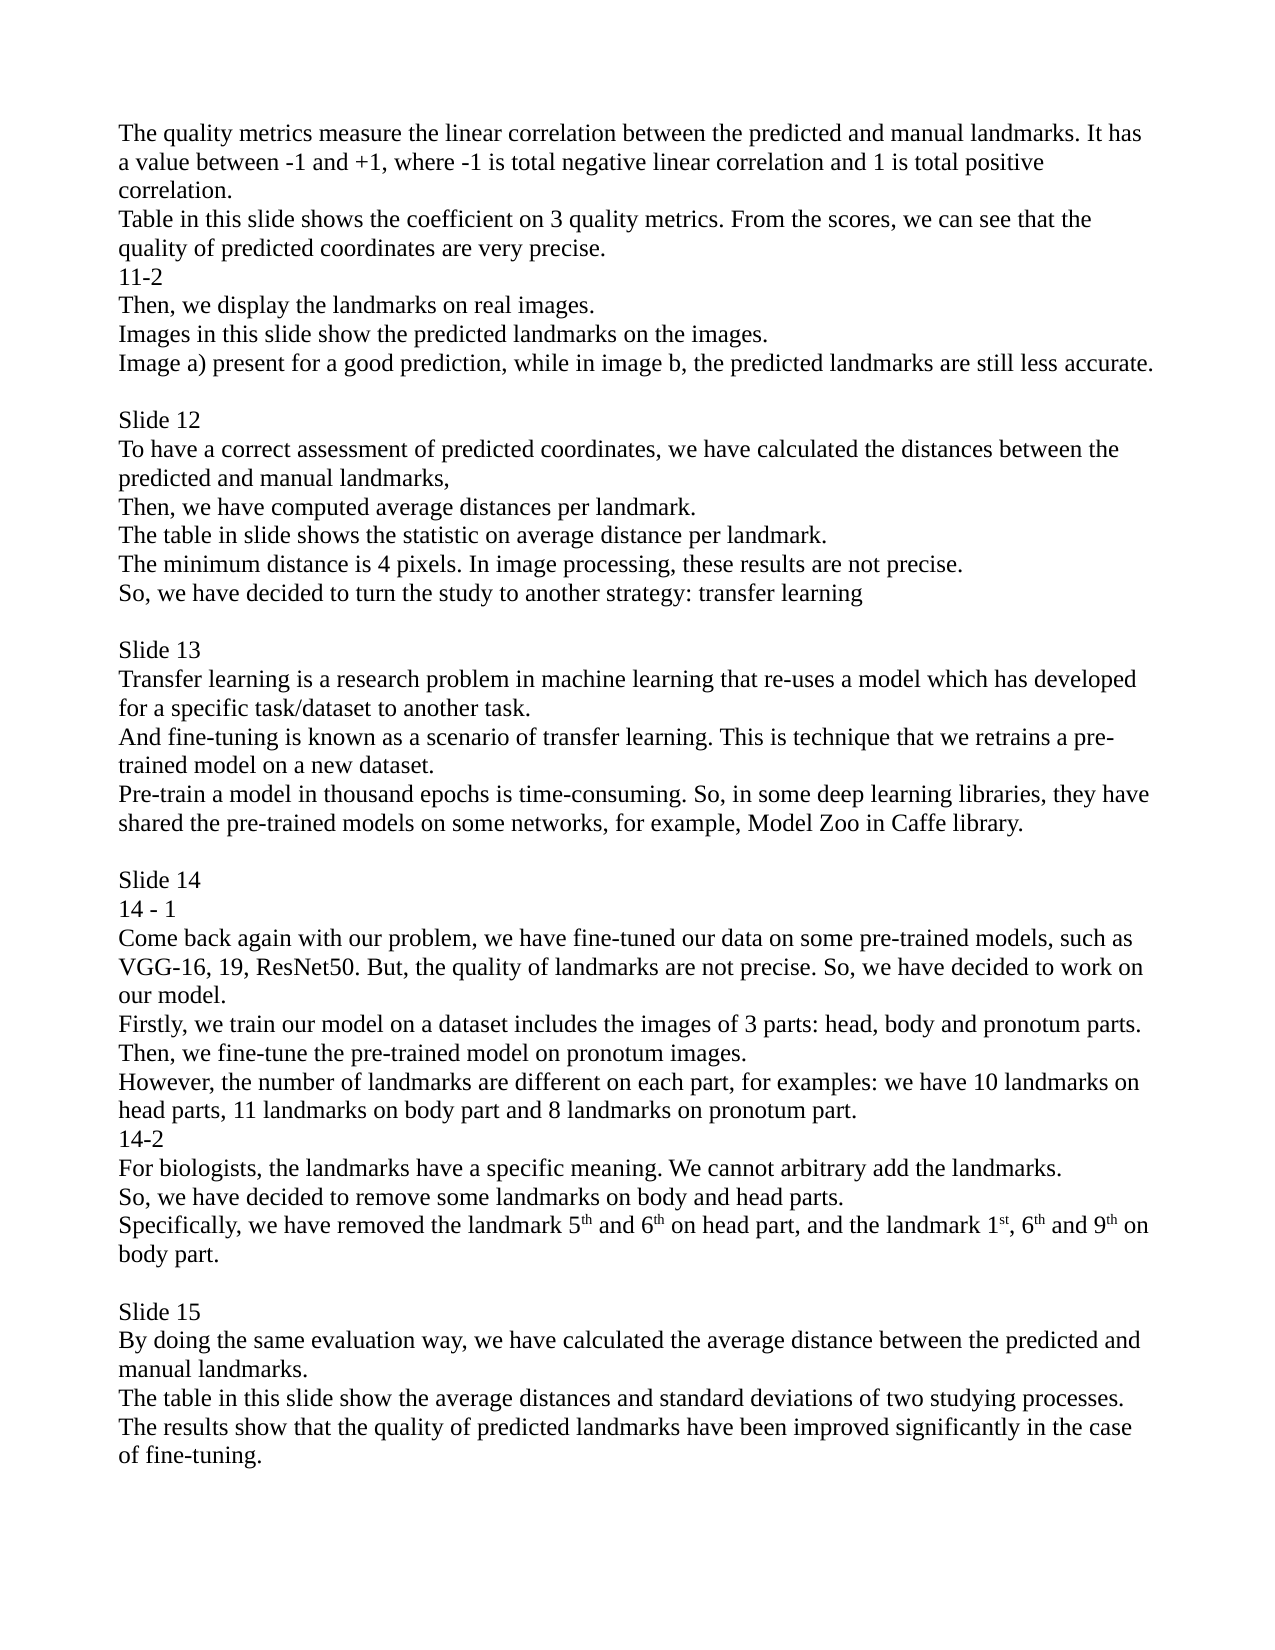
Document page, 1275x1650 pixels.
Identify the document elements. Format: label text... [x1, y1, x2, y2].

text Then, we fine-tune the pre-trained model on pronotum images. [118, 1038, 1157, 1067]
text So, we have decided to remove some landmarks on body and head parts. [118, 1182, 1157, 1211]
text So, we have decided to turn the study to another strategy: transfer learning [118, 578, 1157, 607]
text Table in this slide shows the coefficient on 3 quality metrics. From the scores, we can see that the quality of predicted coordinates are very precise. [118, 204, 1157, 262]
text Pre-train a model in thousand epochs is time-consuming. So, in some deep learning libraries, they have shared the pre-trained models on some networks, for example, Model Zoo in Caffe library. [118, 779, 1157, 837]
text Slide 13 [118, 636, 1157, 664]
text Transfer learning is a research problem in machine learning that re-uses a model which has developed for a specific task/dataset to another task. [118, 664, 1157, 722]
text Images in this slide show the predicted landmarks on the images. [118, 319, 1157, 348]
text The results show that the quality of predicted landmarks have been improved significantly in the case of fine-tuning. [118, 1412, 1157, 1469]
text The quality metrics measure the linear correlation between the predicted and manual landmarks. It has a value between -1 and +1, where -1 is total negative linear correlation and 1 is total positive correlation. [118, 118, 1157, 204]
text Image a) present for a good prediction, while in image b, the predicted landmarks are still less accurate. [118, 348, 1157, 377]
text Slide 15 [118, 1297, 1157, 1326]
text 14-2 [118, 1124, 1157, 1153]
text Slide 14 [118, 866, 1157, 894]
text Firstly, we train our model on a dataset includes the images of 3 parts: head, body and pronotum parts. [118, 1009, 1157, 1038]
text And fine-tuning is known as a scenario of transfer learning. This is technique that we retrains a pre-trained model on a new dataset. [118, 722, 1157, 779]
text Then, we have computed average distances per landmark. [118, 492, 1157, 521]
text Slide 12 [118, 406, 1157, 434]
text The table in this slide show the average distances and standard deviations of two studying processes. [118, 1383, 1157, 1412]
text Specifically, we have removed the landmark 5th and 6th on head part, and the landmark 1st, 6th and 9th on body part. [118, 1211, 1157, 1268]
text 11-2 [118, 262, 1157, 291]
text However, the number of landmarks are different on each part, for examples: we have 10 landmarks on head parts, 11 landmarks on body part and 8 landmarks on pronotum part. [118, 1067, 1157, 1124]
text The minimum distance is 4 pixels. In image processing, these results are not precise. [118, 549, 1157, 578]
text For biologists, the landmarks have a specific meaning. We cannot arbitrary add the landmarks. [118, 1153, 1157, 1182]
text To have a correct assessment of predicted coordinates, we have calculated the distances between the predicted and manual landmarks, [118, 434, 1157, 492]
text Come back again with our problem, we have fine-tuned our data on some pre-trained models, such as VGG-16, 19, ResNet50. But, the quality of landmarks are not precise. So, we have decided to work on our model. [118, 923, 1157, 1009]
text 14 - 1 [118, 894, 1157, 923]
text By doing the same evaluation way, we have calculated the average distance between the predicted and manual landmarks. [118, 1326, 1157, 1383]
text The table in slide shows the statistic on average distance per landmark. [118, 521, 1157, 549]
text Then, we display the landmarks on real images. [118, 291, 1157, 319]
